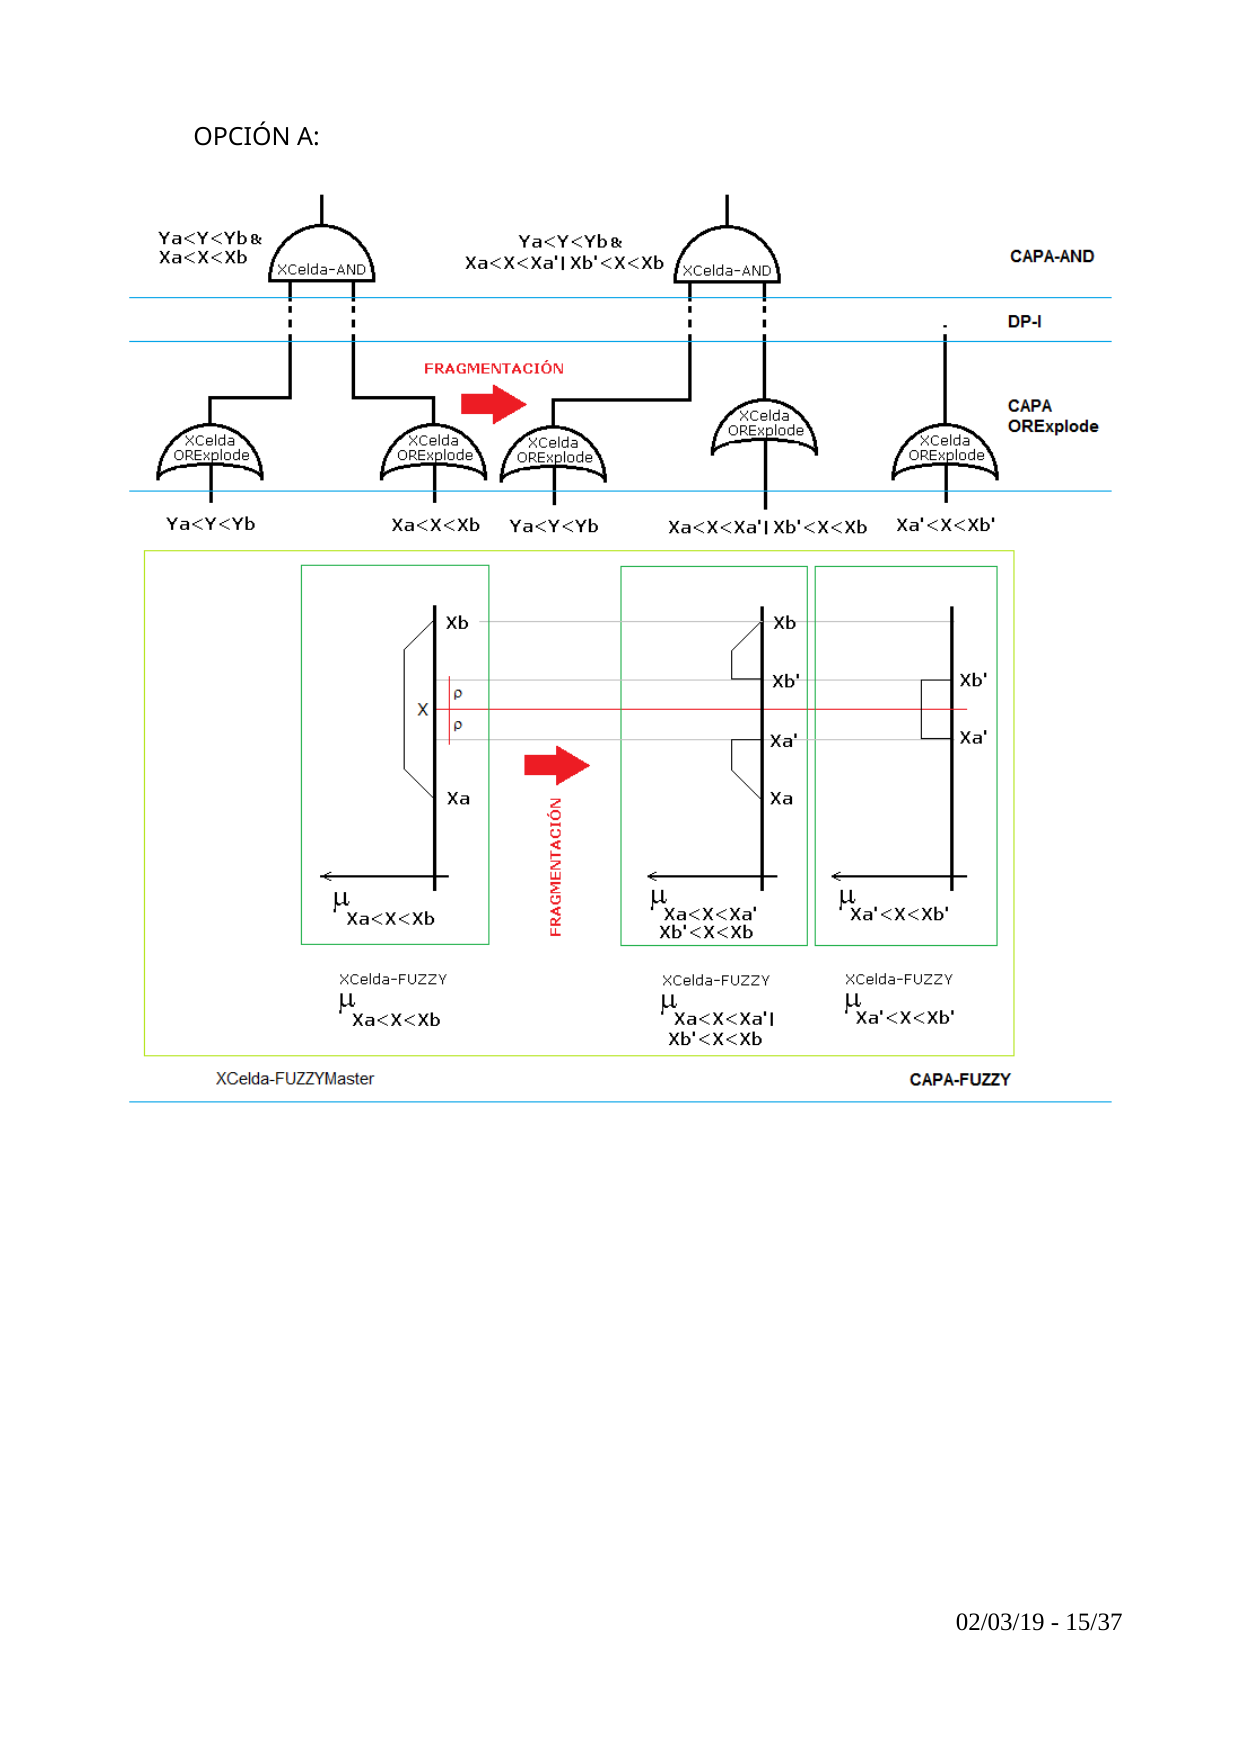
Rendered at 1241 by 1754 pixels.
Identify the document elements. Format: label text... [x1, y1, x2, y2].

picture [118, 152, 1123, 1116]
list OPCIÓN A: [156, 118, 1122, 152]
